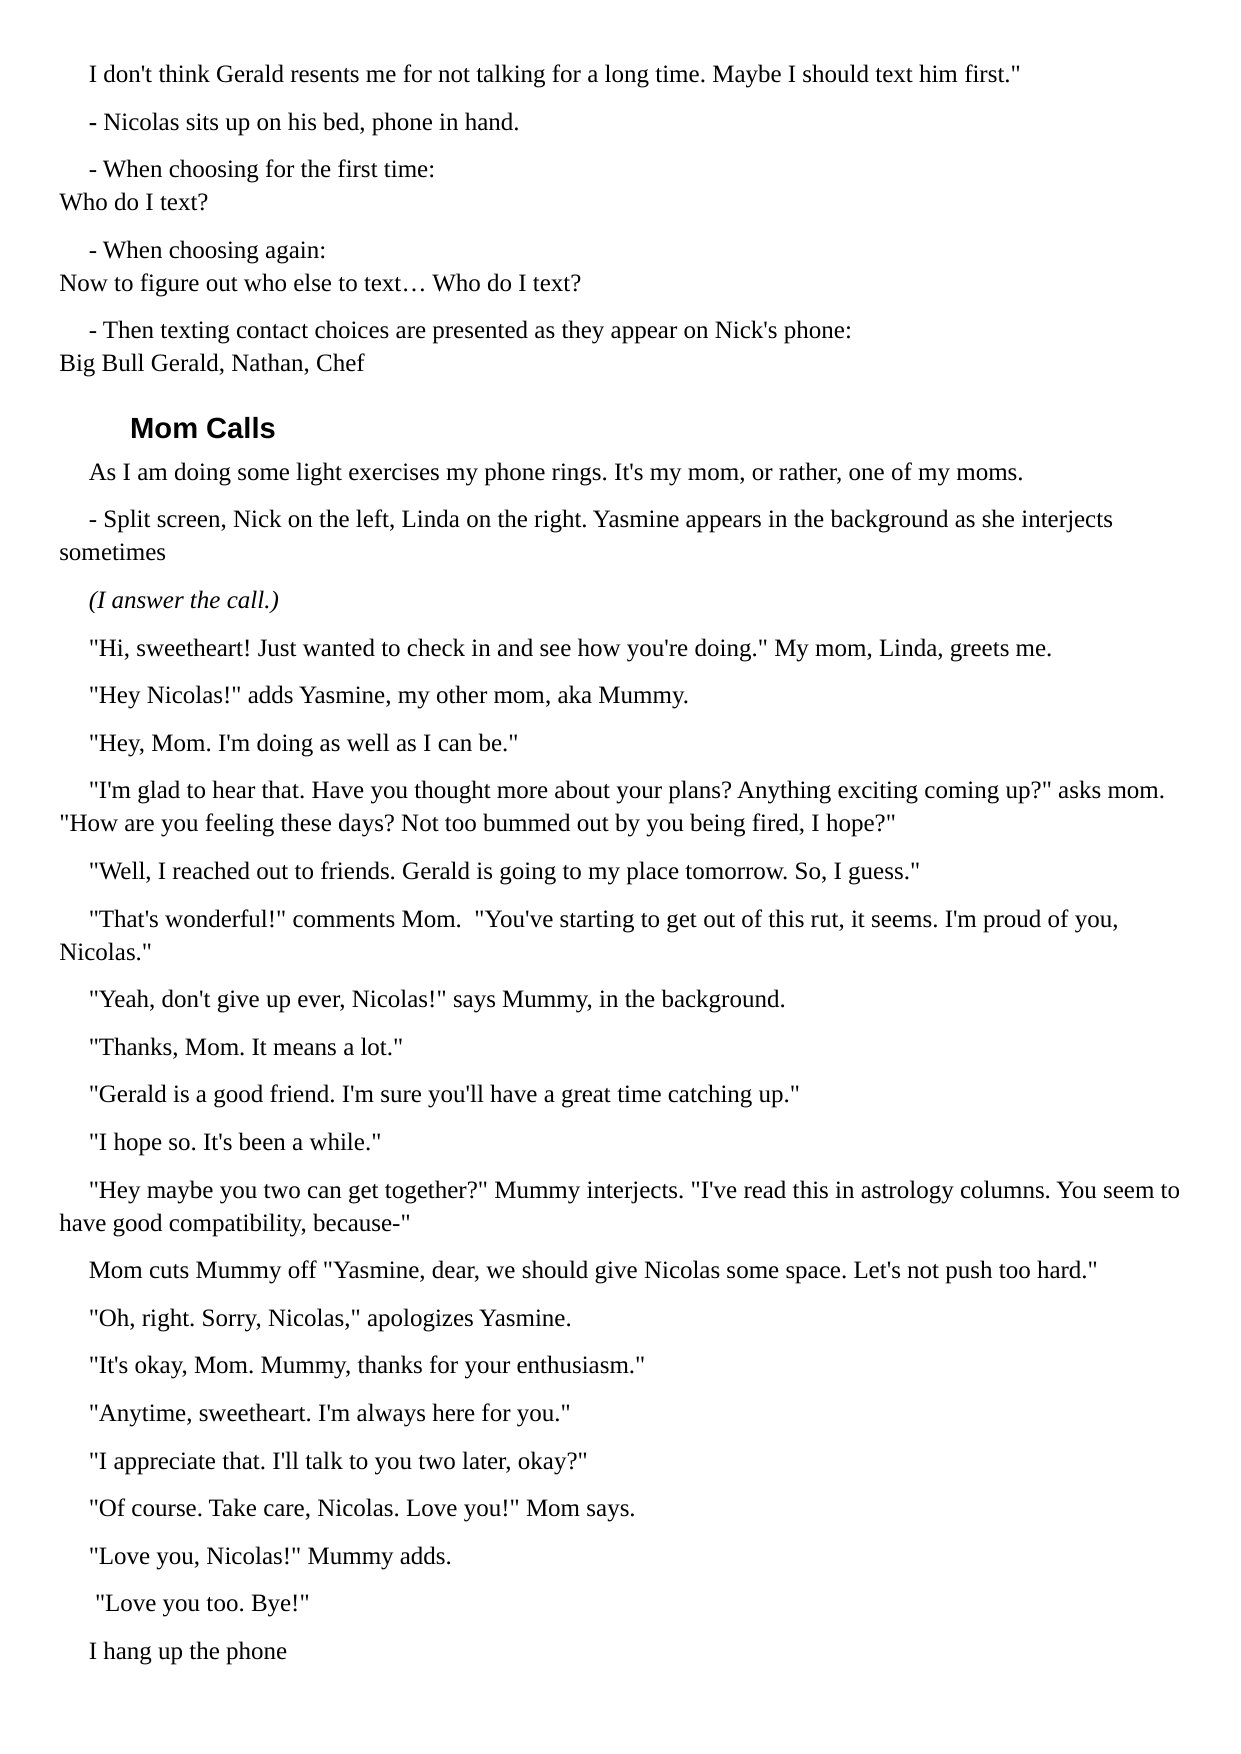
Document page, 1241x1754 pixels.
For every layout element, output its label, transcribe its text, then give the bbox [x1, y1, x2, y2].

text (I answer the call.) [59, 585, 1181, 614]
text - When choosing again: Now to figure out who else to text… Who do I text? [59, 235, 1181, 297]
text "Anytime, sweetheart. I'm always here for you." [59, 1398, 1181, 1427]
text "Love you too. Bye!" [59, 1588, 1181, 1617]
text I don't think Gerald resents me for not talking for a long time. Maybe I should text him first." [59, 59, 1181, 88]
text - Then texting contact choices are presented as they appear on Nick's phone: Big Bull Gerald, Nathan, Chef [59, 316, 1181, 377]
text "Oh, right. Sorry, Nicolas," apologizes Yasmine. [59, 1303, 1181, 1332]
text "I appreciate that. I'll talk to you two later, okay?" [59, 1446, 1181, 1474]
text "Yeah, don't give up ever, Nicolas!" says Mummy, in the background. [59, 984, 1181, 1013]
text I hang up the phone [59, 1636, 1181, 1665]
text "Hey maybe you two can get together?" Mummy interjects. "I've read this in astrology columns. You seem to have good compatibility, because-" [59, 1175, 1181, 1236]
text "I'm glad to hear that. Have you thought more about your plans? Anything exciting coming up?" asks mom. "How are you feeling these days? Not too bummed out by you being fired, I hope?" [59, 775, 1181, 837]
text "Thanks, Mom. It means a lot." [59, 1032, 1181, 1061]
text - Split screen, Nick on the left, Linda on the right. Yasmine appears in the background as she interjects sometimes [59, 504, 1181, 566]
text As I am doing some light exercises my phone rings. It's my mom, or rather, one of my moms. [59, 457, 1181, 486]
text "Hey Nicolas!" adds Yasmine, my other mom, aka Mummy. [59, 680, 1181, 709]
subtitle Mom Calls [59, 411, 1181, 444]
text - Nicolas sits up on his bed, phone in hand. [59, 107, 1181, 135]
text "Hey, Mom. I'm doing as well as I can be." [59, 728, 1181, 757]
text "Gerald is a good friend. I'm sure you'll have a great time catching up." [59, 1079, 1181, 1108]
text "I hope so. It's been a while." [59, 1127, 1181, 1156]
text Mom cuts Mummy off "Yasmine, dear, we should give Nicolas some space. Let's not push too hard." [59, 1255, 1181, 1284]
text - When choosing for the first time: Who do I text? [59, 154, 1181, 216]
text "Of course. Take care, Nicolas. Love you!" Mom says. [59, 1493, 1181, 1522]
text "It's okay, Mom. Mummy, thanks for your enthusiasm." [59, 1351, 1181, 1379]
text "Hi, sweetheart! Just wanted to check in and see how you're doing." My mom, Linda, greets me. [59, 633, 1181, 661]
text "That's wonderful!" comments Mom. "You've starting to get out of this rut, it seems. I'm proud of you, Nicolas." [59, 904, 1181, 965]
text "Well, I reached out to friends. Gerald is going to my place tomorrow. So, I guess." [59, 856, 1181, 885]
text "Love you, Nicolas!" Mummy adds. [59, 1541, 1181, 1570]
